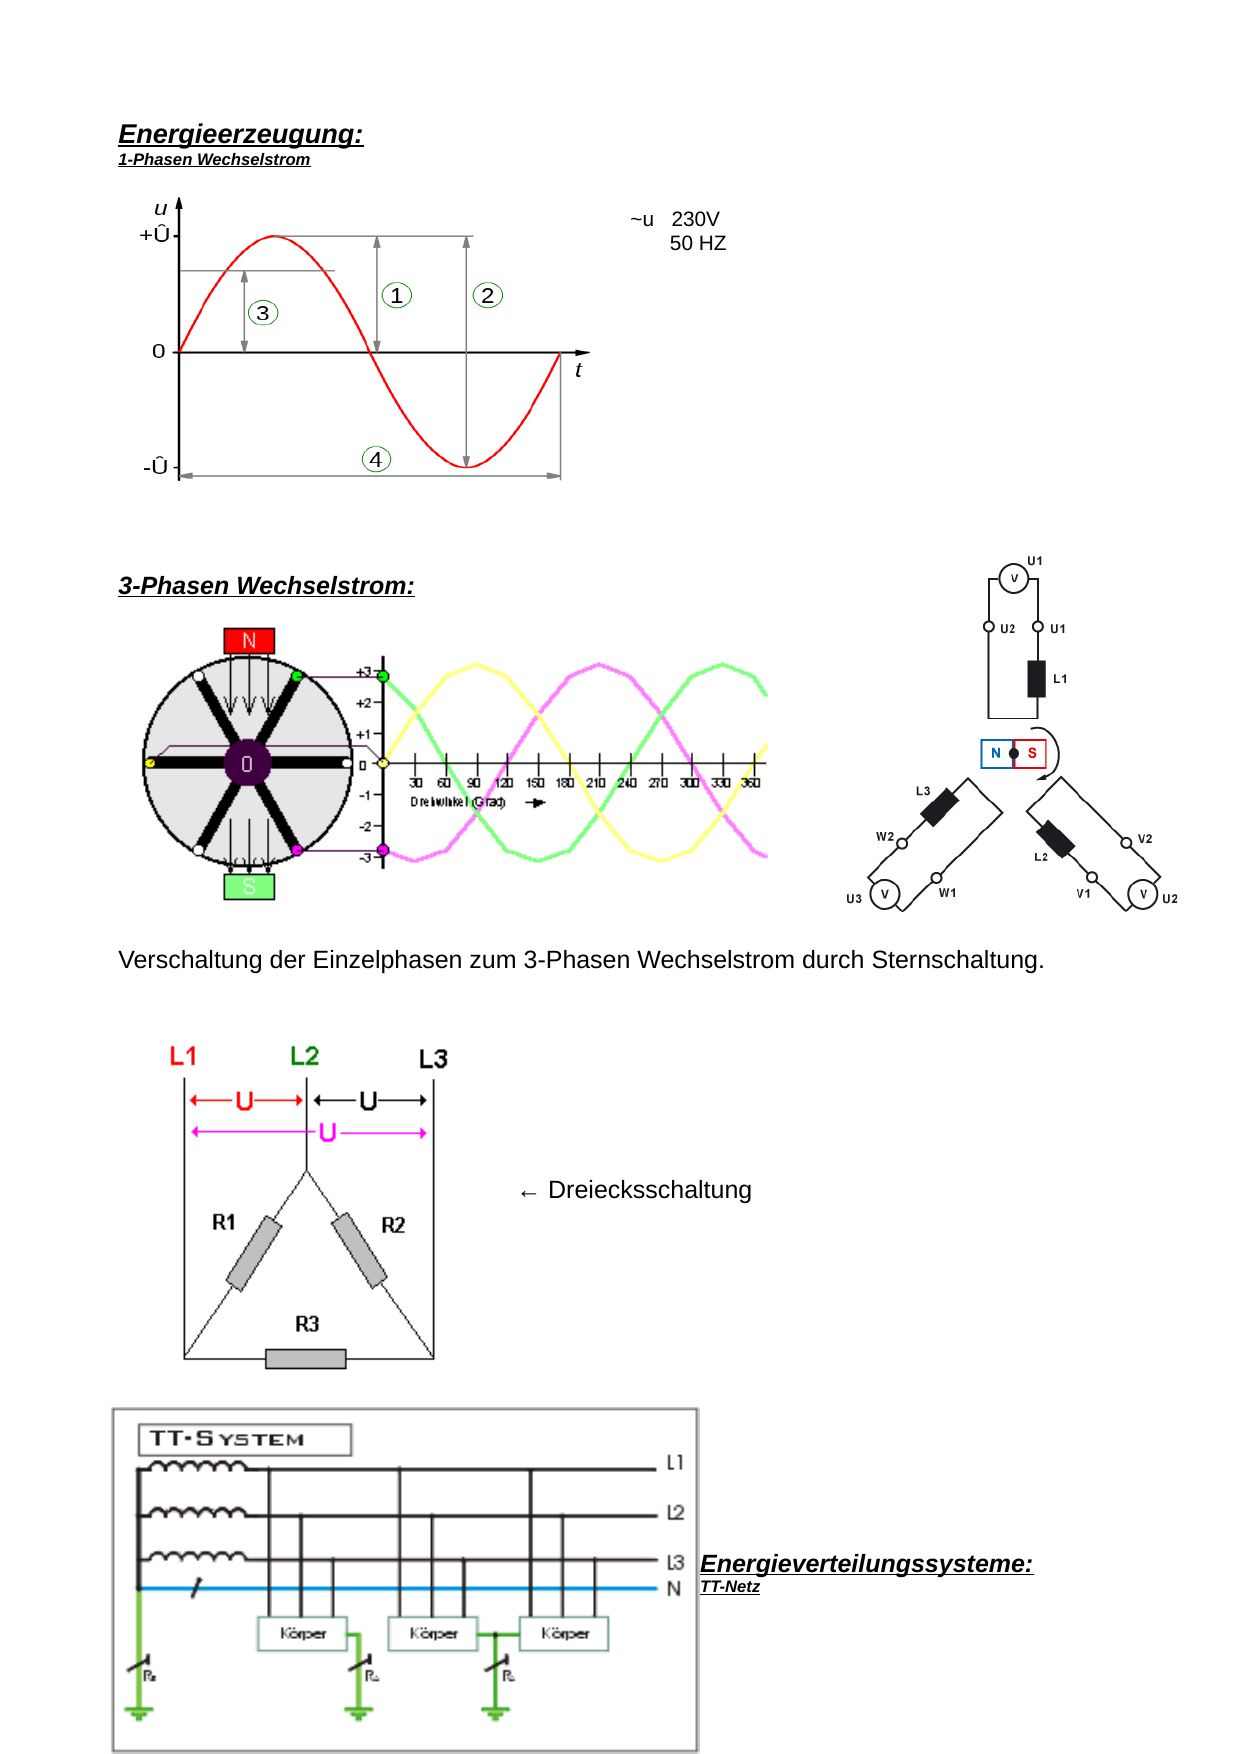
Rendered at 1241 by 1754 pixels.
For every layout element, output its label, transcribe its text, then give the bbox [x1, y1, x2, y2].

text Verschaltung der Einzelphasen zum 3-Phasen Wechselstrom durch Sternschaltung. [118, 945, 1122, 973]
text Energieverteilungssysteme: [700, 1548, 1122, 1577]
picture [121, 187, 614, 494]
text 50 HZ [614, 231, 1122, 255]
text 1-Phasen Wechselstrom [118, 149, 1122, 168]
picture [111, 1407, 700, 1754]
text 3-Phasen Wechselstrom: [118, 571, 846, 600]
picture [846, 553, 1178, 912]
picture [119, 603, 790, 924]
text ← Dreiecksschaltung [510, 1175, 1122, 1203]
text Energieerzeugung: [118, 118, 1122, 149]
text TT-Netz [700, 1577, 1122, 1596]
picture [118, 1012, 510, 1404]
text ~u 230V [614, 207, 1122, 231]
